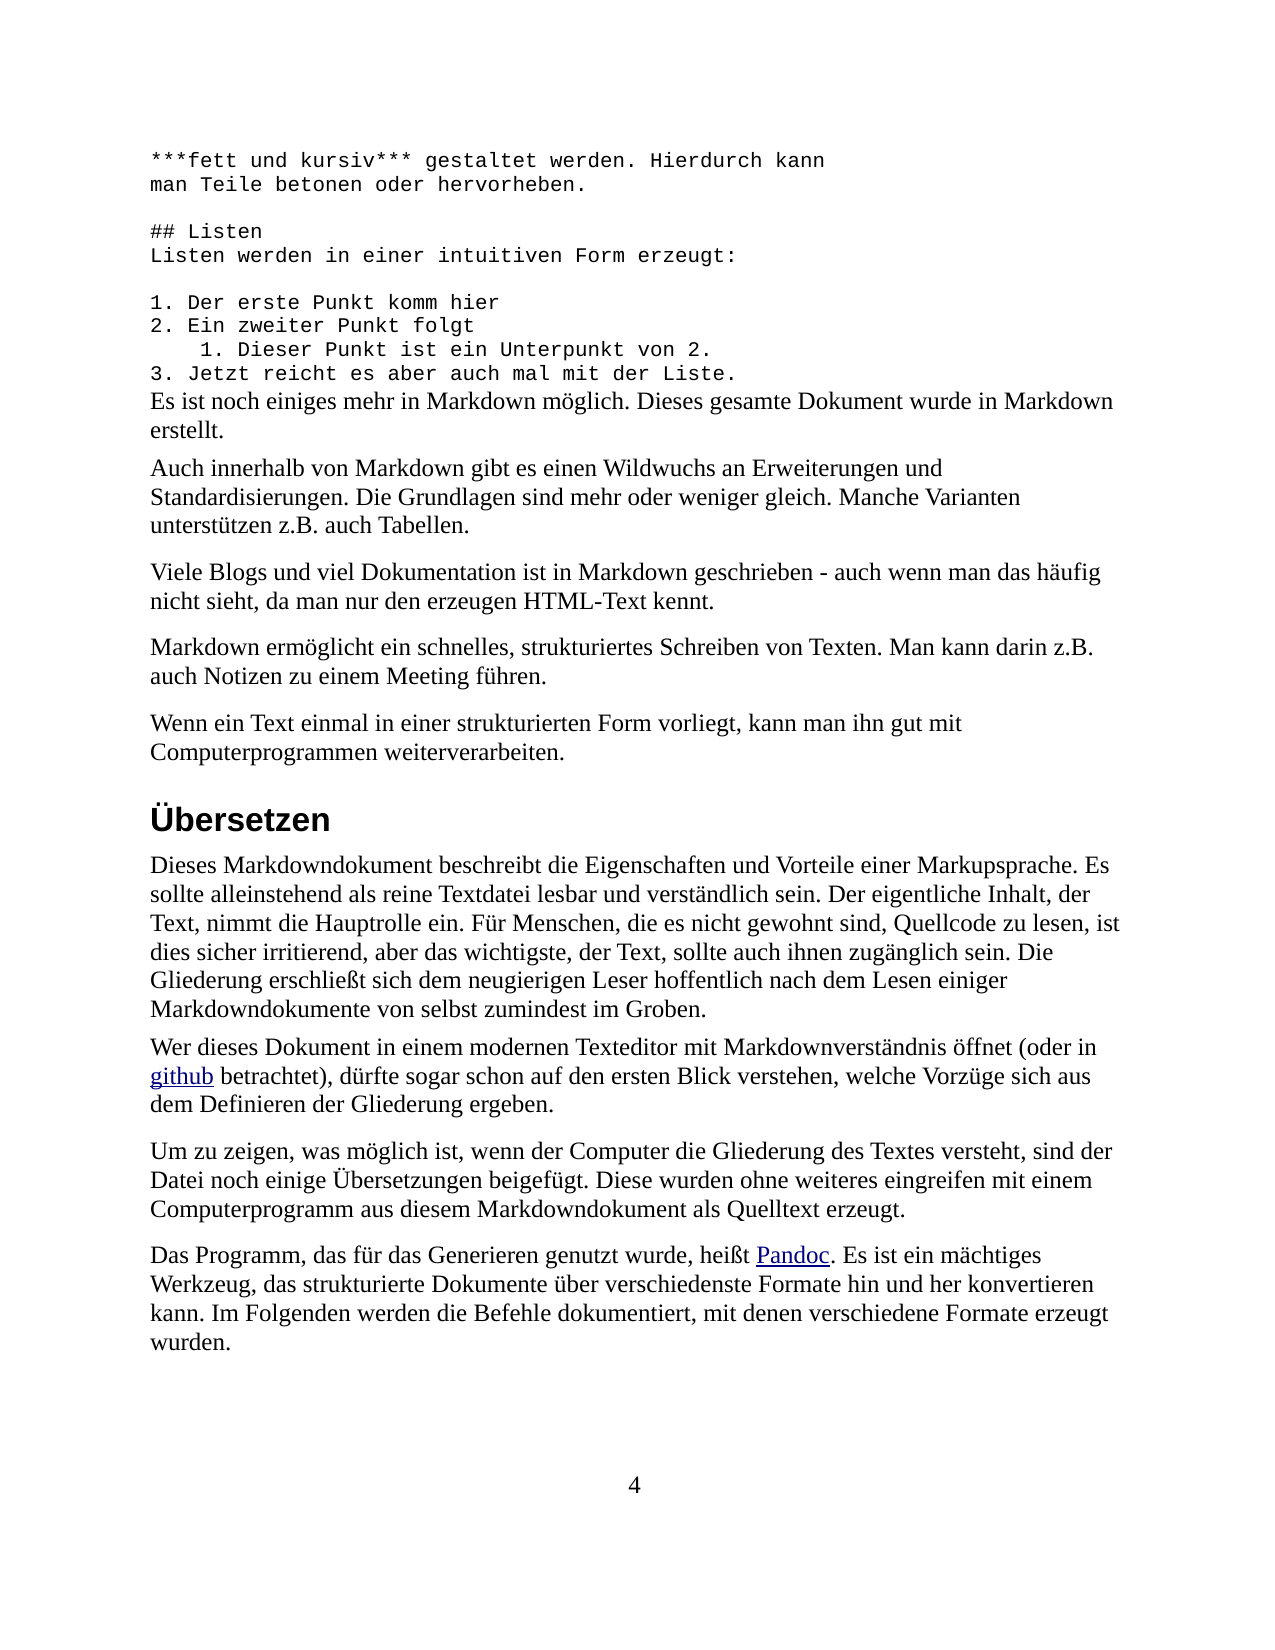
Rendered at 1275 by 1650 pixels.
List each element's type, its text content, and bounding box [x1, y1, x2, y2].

text Wenn ein Text einmal in einer strukturierten Form vorliegt, kann man ihn gut mit Computerprogrammen weiterverarbeiten. [150, 708, 1125, 765]
text Wer dieses Dokument in einem modernen Texteditor mit Markdownverständnis öffnet (oder in github betrachtet), dürfte sogar schon auf den ersten Blick verstehen, welche Vorzüge sich aus dem Definieren der Gliederung ergeben. [150, 1032, 1125, 1118]
text Dieses Markdowndokument beschreibt die Eigenschaften und Vorteile einer Markupsprache. Es sollte alleinstehend als reine Textdatei lesbar und verständlich sein. Der eigentliche Inhalt, der Text, nimmt die Hauptrolle ein. Für Menschen, die es nicht gewohnt sind, Quellcode zu lesen, ist dies sicher irritierend, aber das wichtigste, der Text, sollte auch ihnen zugänglich sein. Die Gliederung erschließt sich dem neugierigen Leser hoffentlich nach dem Lesen einiger Markdowndokumente von selbst zumindest im Groben. [150, 851, 1125, 1023]
text 1. Dieser Punkt ist ein Unterpunkt von 2. [150, 339, 1125, 363]
text Auch innerhalb von Markdown gibt es einen Wildwuchs an Erweiterungen und Standardisierungen. Die Grundlagen sind mehr oder weniger gleich. Manche Varianten unterstützen z.B. auch Tabellen. [150, 453, 1125, 539]
text Viele Blogs und viel Dokumentation ist in Markdown geschrieben - auch wenn man das häufig nicht sieht, da man nur den erzeugen HTML-Text kennt. [150, 557, 1125, 614]
text 1. Der erste Punkt komm hier [150, 292, 1125, 316]
text 3. Jetzt reicht es aber auch mal mit der Liste. [150, 363, 1125, 386]
text Um zu zeigen, was möglich ist, wenn der Computer die Gliederung des Textes versteht, sind der Datei noch einige Übersetzungen beigefügt. Diese wurden ohne weiteres eingreifen mit einem Computerprogramm aus diesem Markdowndokument als Quelltext erzeugt. [150, 1136, 1125, 1222]
text Markdown ermöglicht ein schnelles, strukturiertes Schreiben von Texten. Man kann darin z.B. auch Notizen zu einem Meeting führen. [150, 632, 1125, 690]
text ## Listen [150, 221, 1125, 244]
text Das Programm, das für das Generieren genutzt wurde, heißt Pandoc. Es ist ein mächtiges Werkzeug, das strukturierte Dokumente über verschiedenste Formate hin und her konvertieren kann. Im Folgenden werden die Befehle dokumentiert, mit denen verschiedene Formate erzeugt wurden. [150, 1240, 1125, 1355]
text ***fett und kursiv*** gestaltet werden. Hierdurch kann [150, 150, 1125, 174]
text Listen werden in einer intuitiven Form erzeugt: [150, 244, 1125, 268]
text Es ist noch einiges mehr in Markdown möglich. Dieses gesamte Dokument wurde in Markdown erstellt. [150, 386, 1125, 444]
text 2. Ein zweiter Punkt folgt [150, 316, 1125, 339]
subtitle Übersetzen [150, 799, 1125, 838]
text man Teile betonen oder hervorheben. [150, 174, 1125, 197]
